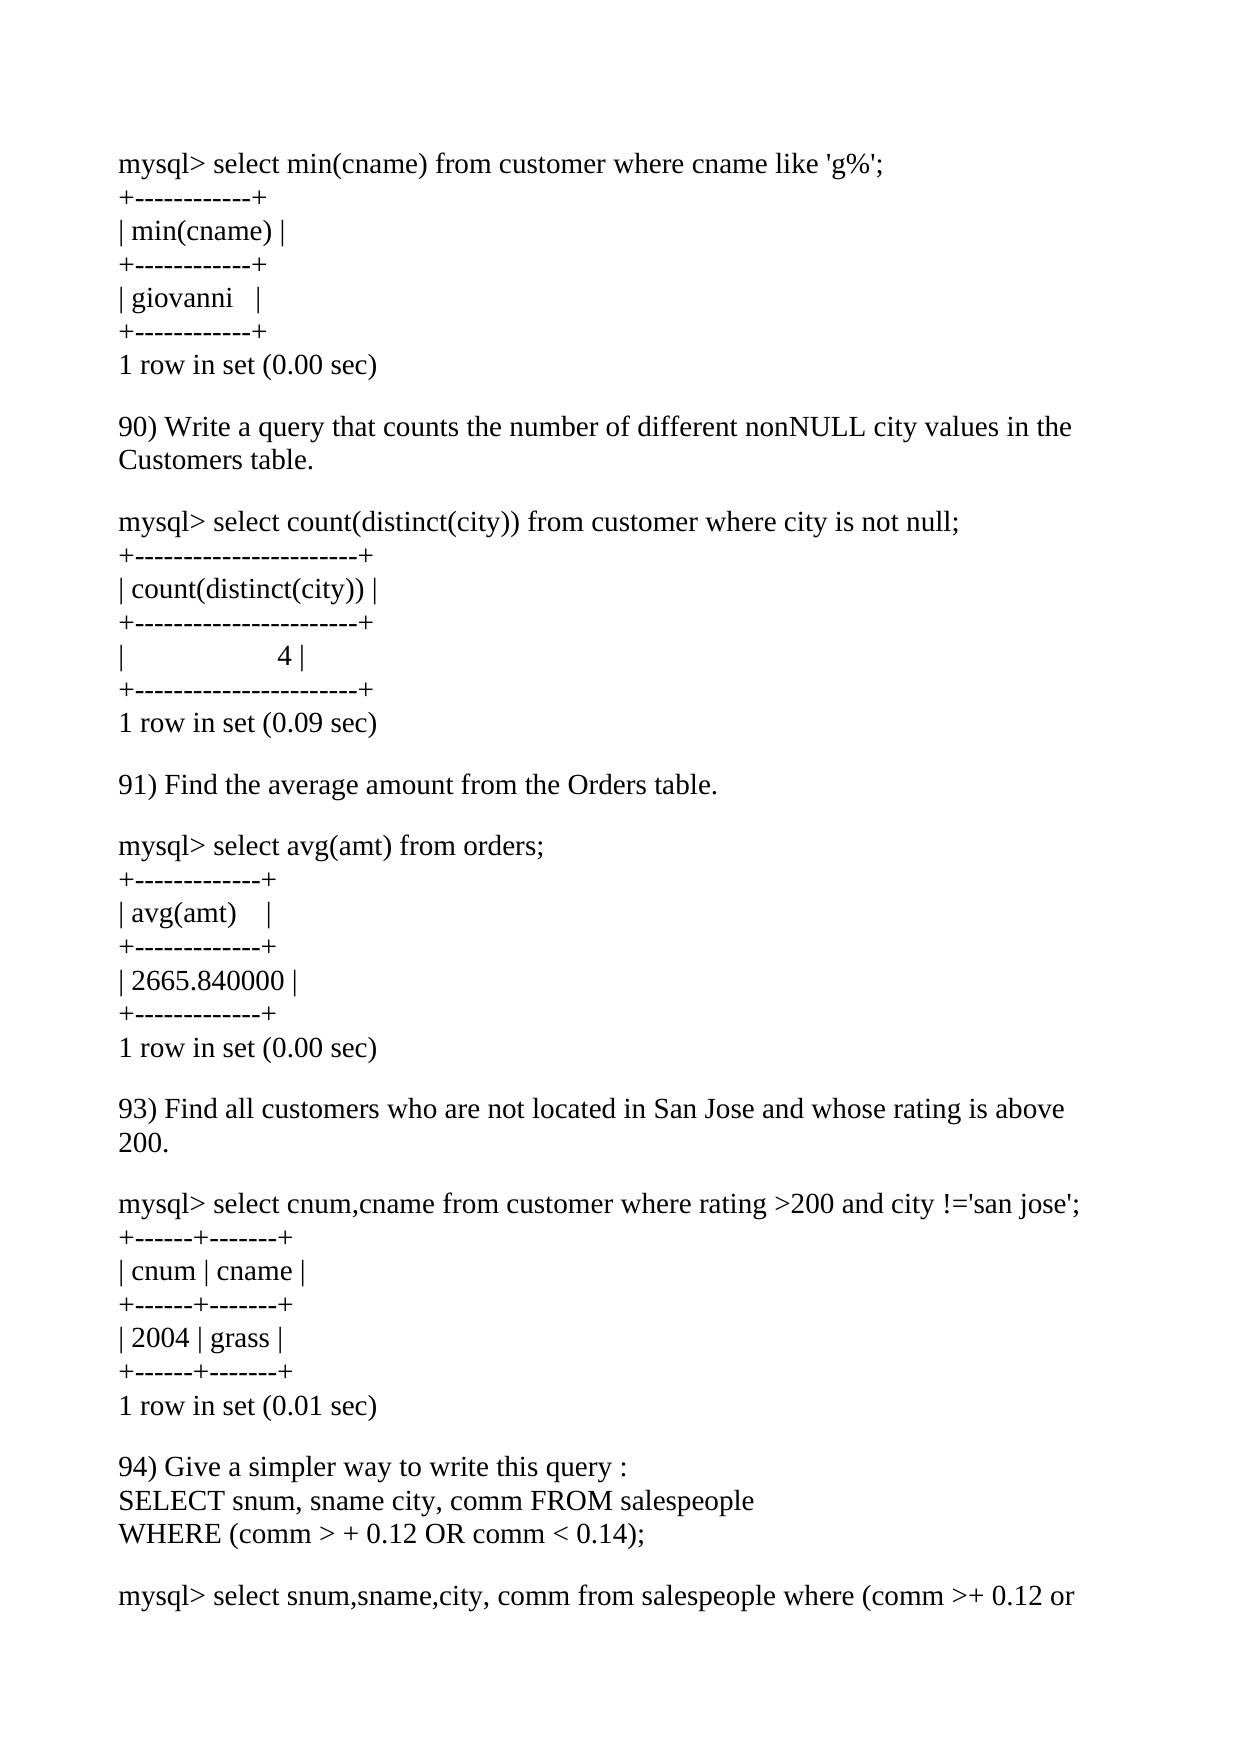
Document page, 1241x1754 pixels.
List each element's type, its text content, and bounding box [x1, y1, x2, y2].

text 93) Find all customers who are not located in San Jose and whose rating is above 200. [118, 1091, 1122, 1158]
text mysql> select min(cname) from customer where cname like 'g%'; [118, 146, 1122, 180]
text 90) Write a query that counts the number of different nonNULL city values in the Customers table. [118, 409, 1122, 476]
text mysql> select count(distinct(city)) from customer where city is not null; [118, 504, 1122, 538]
text | avg(amt) | [118, 896, 1122, 929]
text WHERE (comm > + 0.12 OR comm < 0.14); [118, 1516, 1122, 1550]
text SELECT snum, sname city, comm FROM salespeople [118, 1483, 1122, 1516]
text +-----------------------+ [118, 605, 1122, 638]
text mysql> select avg(amt) from orders; [118, 828, 1122, 862]
text +-------------+ [118, 929, 1122, 963]
text +-------------+ [118, 862, 1122, 896]
text +------+-------+ [118, 1220, 1122, 1253]
text | min(cname) | [118, 213, 1122, 247]
text | 2004 | grass | [118, 1321, 1122, 1354]
text mysql> select cnum,cname from customer where rating >200 and city !='san jose'; [118, 1186, 1122, 1220]
text | 2665.840000 | [118, 963, 1122, 996]
text +-----------------------+ [118, 672, 1122, 705]
text | count(distinct(city)) | [118, 571, 1122, 605]
text +-----------------------+ [118, 538, 1122, 571]
text mysql> select snum,sname,city, comm from salespeople where (comm >+ 0.12 or [118, 1578, 1122, 1611]
text 94) Give a simpler way to write this query : [118, 1449, 1122, 1483]
text | giovanni | [118, 280, 1122, 314]
text +------+-------+ [118, 1354, 1122, 1388]
text 1 row in set (0.01 sec) [118, 1388, 1122, 1421]
text +------------+ [118, 314, 1122, 347]
text 91) Find the average amount from the Orders table. [118, 767, 1122, 800]
text +------------+ [118, 247, 1122, 280]
text | cnum | cname | [118, 1253, 1122, 1287]
text | 4 | [118, 638, 1122, 672]
text 1 row in set (0.09 sec) [118, 705, 1122, 739]
text +------------+ [118, 180, 1122, 213]
text +------+-------+ [118, 1287, 1122, 1321]
text 1 row in set (0.00 sec) [118, 347, 1122, 381]
text +-------------+ [118, 996, 1122, 1030]
text 1 row in set (0.00 sec) [118, 1030, 1122, 1063]
